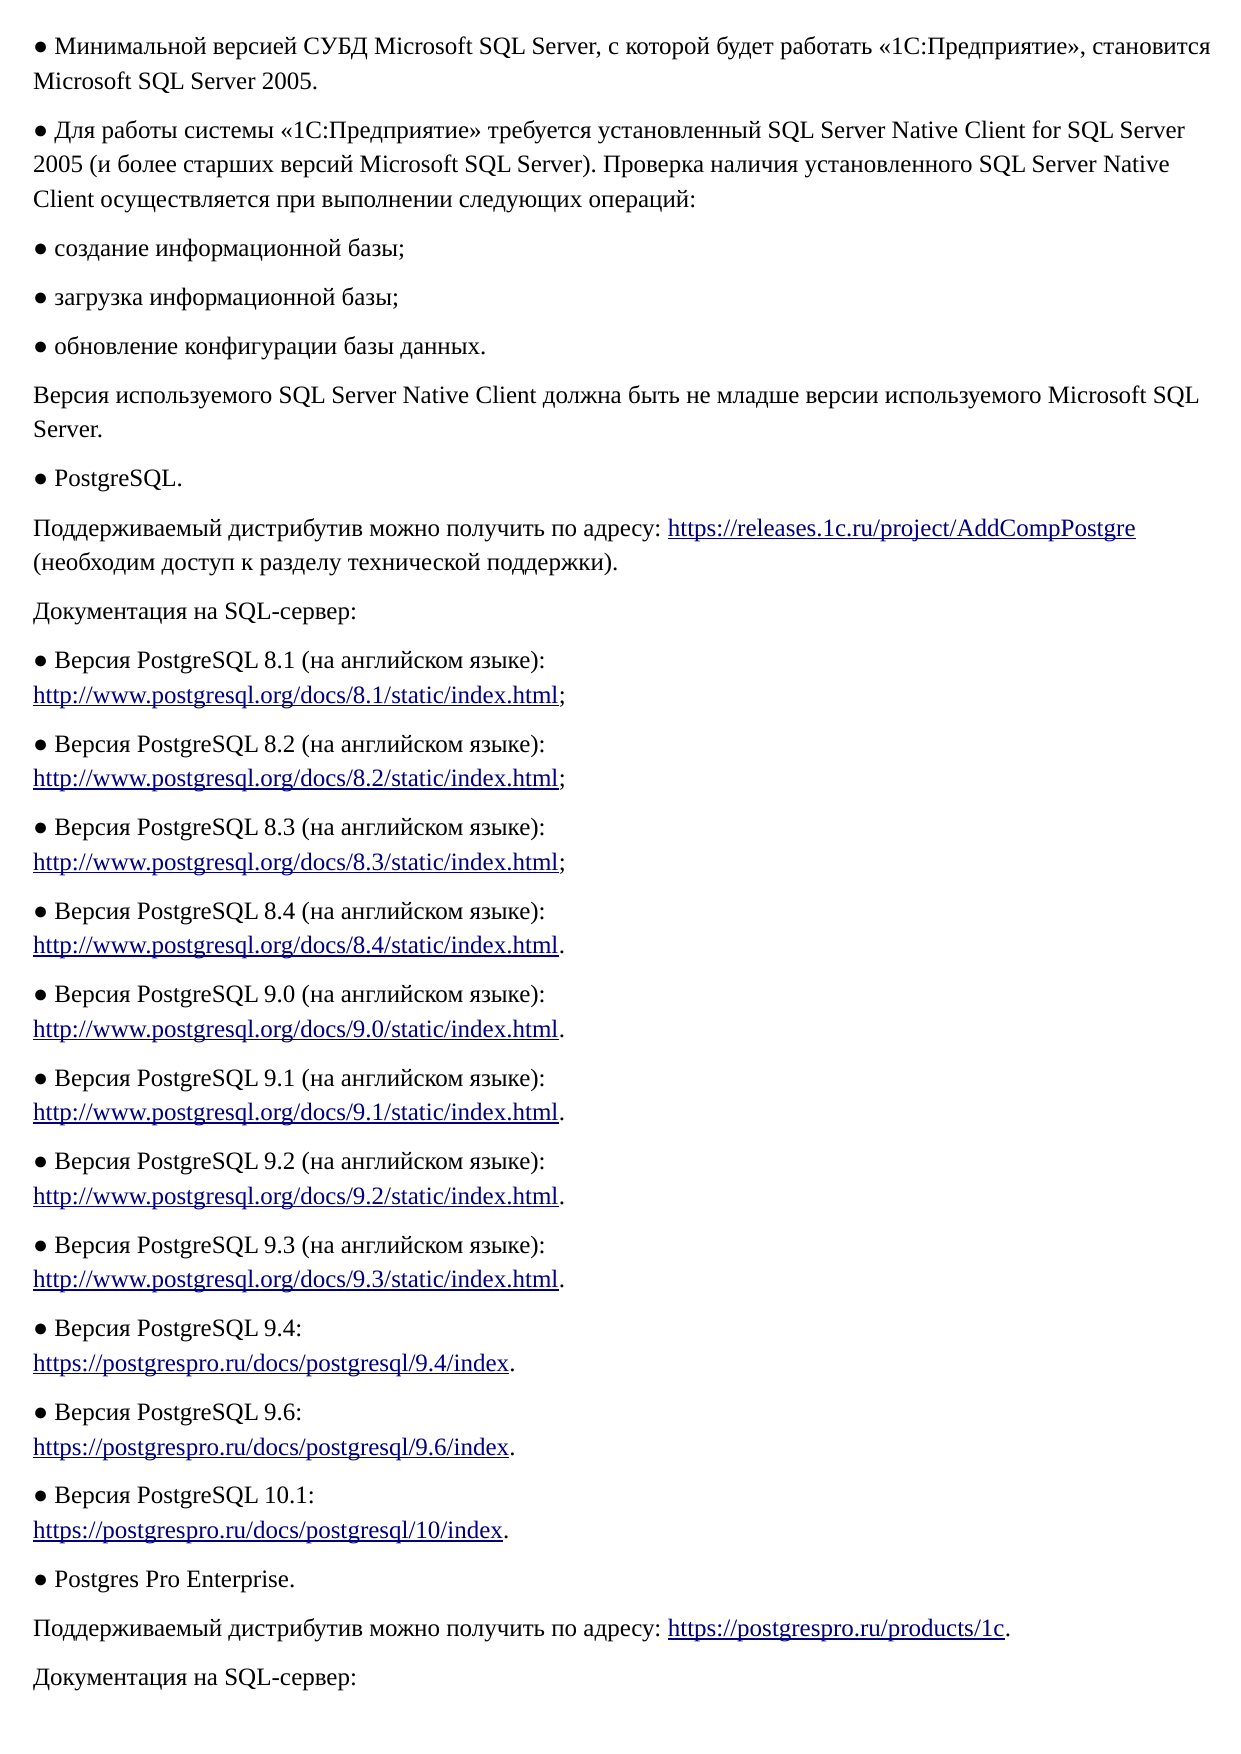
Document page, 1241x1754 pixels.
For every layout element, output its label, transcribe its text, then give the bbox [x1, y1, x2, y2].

text ● Версия PostgreSQL 9.0 (на английском языке): http://www.postgresql.org/docs/9.0/static/index.html. [33, 979, 1214, 1043]
text ● обновление конфигурации базы данных. [33, 331, 1214, 360]
text ● загрузка информационной базы; [33, 282, 1214, 311]
text ● Версия PostgreSQL 9.6: https://postgrespro.ru/docs/postgresql/9.6/index. [33, 1397, 1214, 1460]
text ● Для работы системы «1С:Предприятие» требуется установленный SQL Server Native Client for SQL Server 2005 (и более старших версий Microsoft SQL Server). Проверка наличия установленного SQL Server Native Client осуществляется при выполнении следующих операций: [33, 115, 1214, 212]
text Поддерживаемый дистрибутив можно получить по адресу: https://releases.1c.ru/project/AddCompPostgre (необходим доступ к разделу технической поддержки). [33, 513, 1214, 576]
text ● Версия PostgreSQL 8.2 (на английском языке): http://www.postgresql.org/docs/8.2/static/index.html; [33, 729, 1214, 792]
text Поддерживаемый дистрибутив можно получить по адресу: https://postgrespro.ru/products/1c. [33, 1613, 1214, 1642]
text Документация на SQL-сервер: [33, 1662, 1214, 1691]
text ● Версия PostgreSQL 9.2 (на английском языке): http://www.postgresql.org/docs/9.2/static/index.html. [33, 1146, 1214, 1210]
text ● Версия PostgreSQL 8.3 (на английском языке): http://www.postgresql.org/docs/8.3/static/index.html; [33, 812, 1214, 876]
text ● Версия PostgreSQL 8.1 (на английском языке): http://www.postgresql.org/docs/8.1/static/index.html; [33, 645, 1214, 708]
text ● Версия PostgreSQL 9.3 (на английском языке): http://www.postgresql.org/docs/9.3/static/index.html. [33, 1230, 1214, 1293]
text ● Версия PostgreSQL 9.4: https://postgrespro.ru/docs/postgresql/9.4/index. [33, 1313, 1214, 1377]
text ● Версия PostgreSQL 8.4 (на английском языке): http://www.postgresql.org/docs/8.4/static/index.html. [33, 896, 1214, 959]
text ● Версия PostgreSQL 9.1 (на английском языке): http://www.postgresql.org/docs/9.1/static/index.html. [33, 1063, 1214, 1126]
text ● Версия PostgreSQL 10.1: https://postgrespro.ru/docs/postgresql/10/index. [33, 1481, 1214, 1544]
text Версия используемого SQL Server Native Client должна быть не младше версии используемого Microsoft SQL Server. [33, 380, 1214, 443]
text ● PostgreSQL. [33, 463, 1214, 492]
text ● Postgres Pro Enterprise. [33, 1564, 1214, 1593]
text Документация на SQL-сервер: [33, 596, 1214, 625]
text ● Минимальной версией СУБД Microsoft SQL Server, с которой будет работать «1С:Предприятие», становится Microsoft SQL Server 2005. [33, 31, 1214, 94]
text ● создание информационной базы; [33, 233, 1214, 262]
